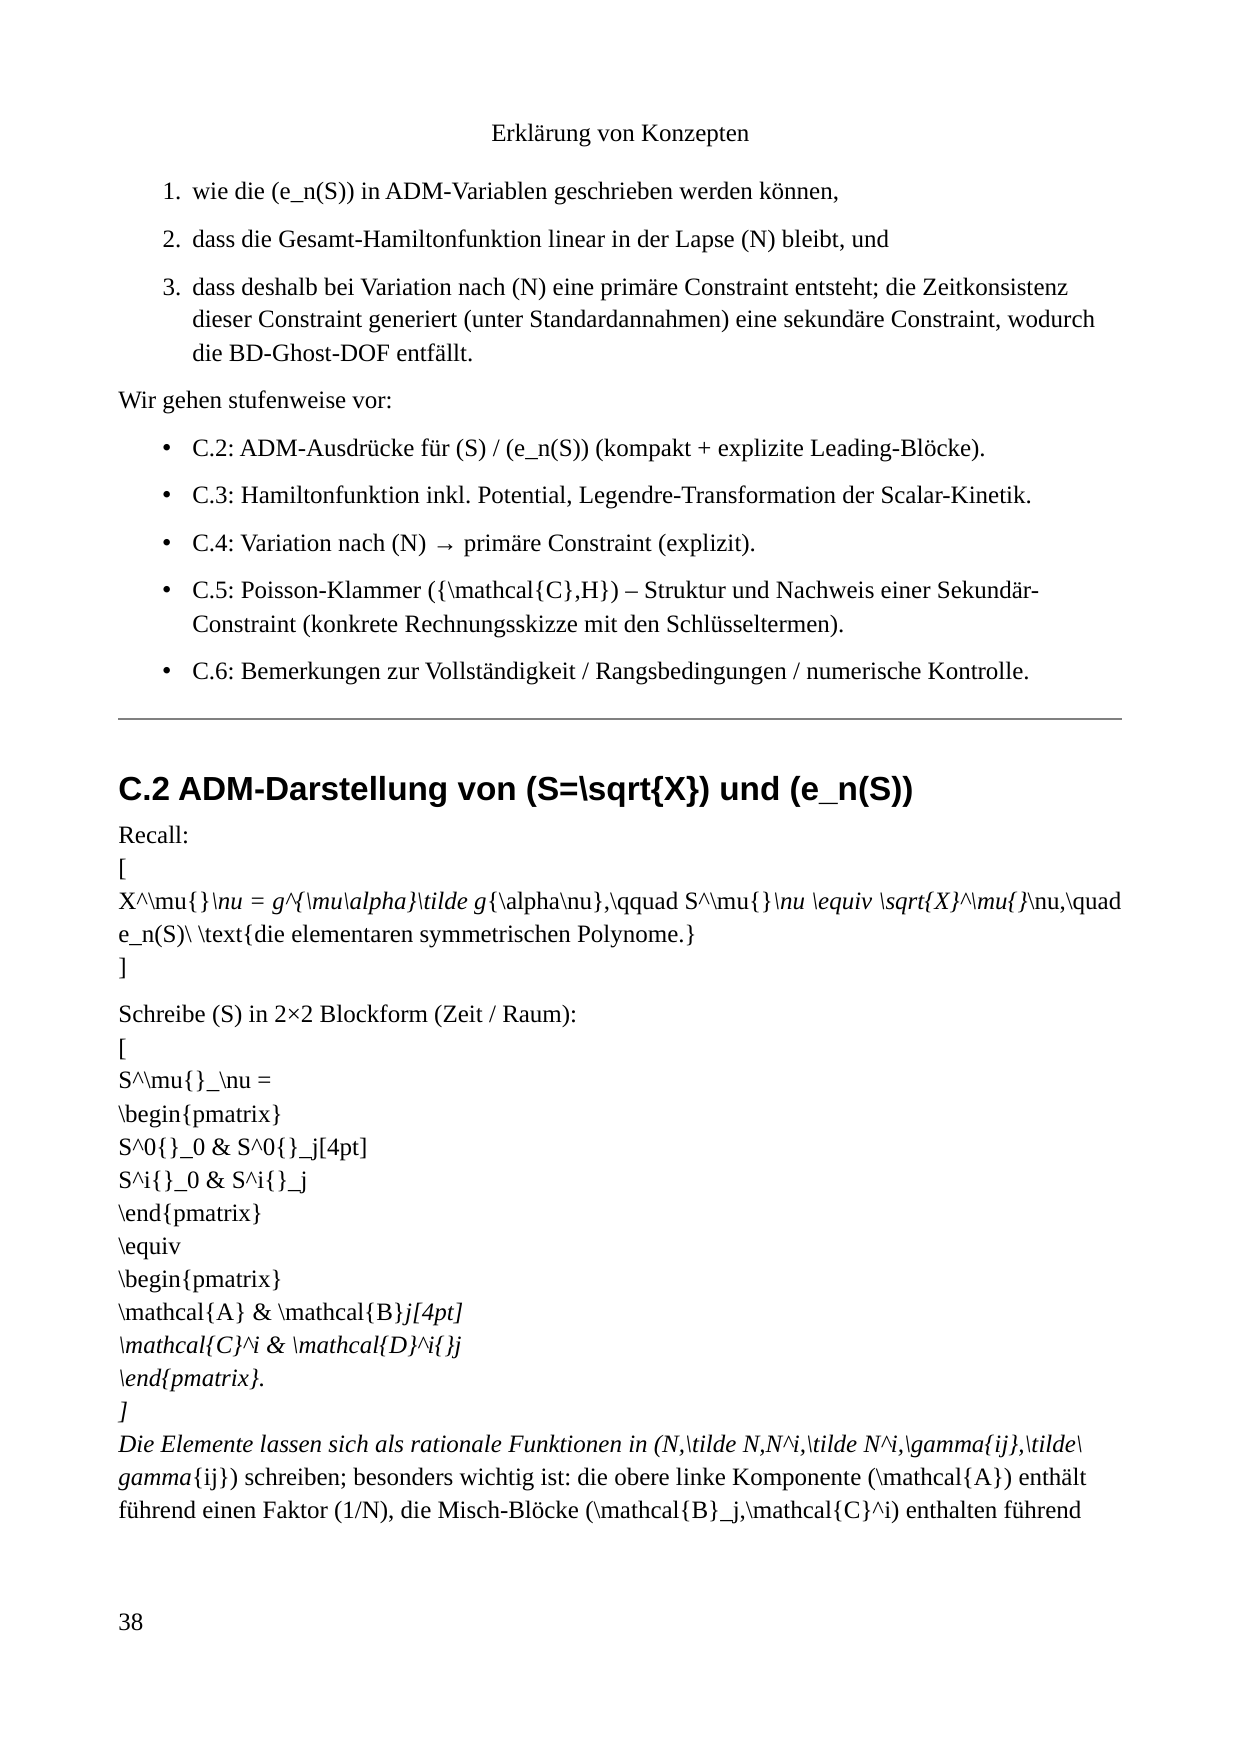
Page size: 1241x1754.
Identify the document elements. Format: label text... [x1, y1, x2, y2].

text Recall: [ X^\mu{}\nu = g^{\mu\alpha}\tilde g{\alpha\nu},\qquad S^\mu{}\nu \equiv \sqrt{X}^\mu{}\nu,\quad e_n(S)\ \text{die elementaren symmetrischen Polynome.} ] [118, 820, 1122, 981]
list C.5: Poisson-Klammer ({\mathcal{C},H}) – Struktur und Nachweis einer Sekundär-Constraint (konkrete Rechnungsskizze mit den Schlüsseltermen). [162, 576, 1122, 637]
list dass die Gesamt-Hamiltonfunktion linear in der Lapse (N) bleibt, und [162, 224, 1122, 253]
list C.6: Bemerkungen zur Vollständigkeit / Rangsbedingungen / numerische Kontrolle. [162, 656, 1122, 685]
text Wir gehen stufenweise vor: [118, 385, 1122, 414]
list C.2: ADM-Ausdrücke für (S) / (e_n(S)) (kompakt + explizite Leading-Blöcke). [162, 433, 1122, 462]
list dass deshalb bei Variation nach (N) eine primäre Constraint entsteht; die Zeitkonsistenz dieser Constraint generiert (unter Standardannahmen) eine sekundäre Constraint, wodurch die BD-Ghost-DOF entfällt. [162, 272, 1122, 366]
list wie die (e_n(S)) in ADM-Variablen geschrieben werden können, [162, 176, 1122, 205]
text Schreibe (S) in 2×2 Blockform (Zeit / Raum): [ S^\mu{}_\nu = \begin{pmatrix} S^0{}_0 & S^0{}_j[4pt] S^i{}_0 & S^i{}_j \end{pmatrix} \equiv \begin{pmatrix} \mathcal{A} & \mathcal{B}j[4pt] \mathcal{C}^i & \mathcal{D}^i{}j \end{pmatrix}. ] Die Elemente lassen sich als rationale Funktionen in (N,\tilde N,N^i,\tilde N^i,\gamma{ij},\tilde\gamma{ij}) schreiben; besonders wichtig ist: die obere linke Komponente (\mathcal{A}) enthält führend einen Faktor (1/N), die Misch-Blöcke (\mathcal{B}_j,\mathcal{C}^i) enthalten führend [118, 999, 1122, 1524]
subtitle C.2 ADM-Darstellung von (S=\sqrt{X}) und (e_n(S)) [118, 769, 1122, 807]
list C.3: Hamiltonfunktion inkl. Potential, Legendre-Transformation der Scalar-Kinetik. [162, 480, 1122, 509]
list C.4: Variation nach (N) → primäre Constraint (explizit). [162, 528, 1122, 557]
